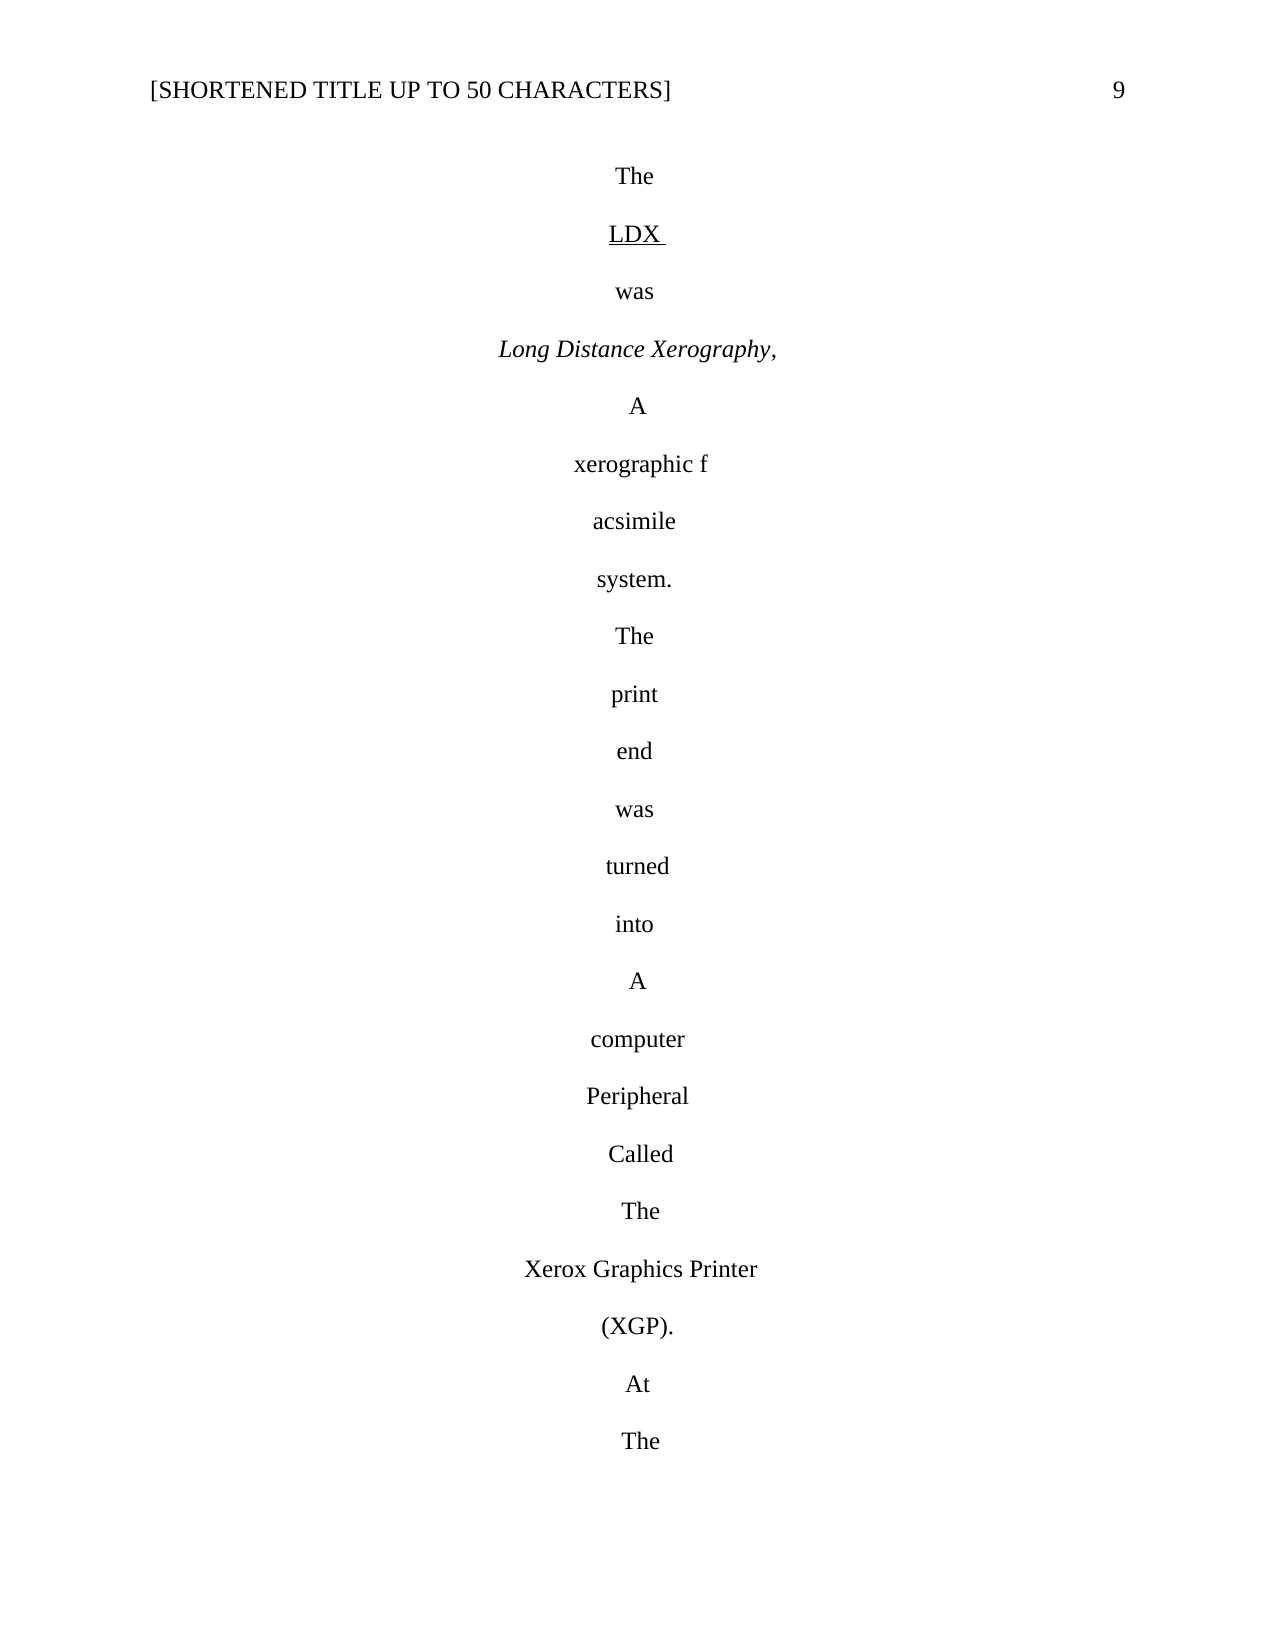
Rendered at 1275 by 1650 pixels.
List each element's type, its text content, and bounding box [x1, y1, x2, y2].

subtitle The [150, 1196, 1125, 1225]
subtitle into [150, 909, 1125, 937]
subtitle print [150, 679, 1125, 707]
subtitle LDX [150, 219, 1125, 247]
subtitle end [150, 736, 1125, 765]
subtitle system. [150, 564, 1125, 592]
subtitle Peripheral [150, 1081, 1125, 1110]
subtitle (XGP). [150, 1311, 1125, 1340]
subtitle A [150, 966, 1125, 995]
subtitle xerographic f [150, 449, 1125, 477]
subtitle turned [150, 851, 1125, 880]
subtitle The [150, 161, 1125, 190]
subtitle was [150, 276, 1125, 305]
subtitle The [150, 1426, 1125, 1455]
subtitle Called [150, 1139, 1125, 1167]
subtitle Xerox Graphics Printer [150, 1254, 1125, 1282]
subtitle The [150, 621, 1125, 650]
subtitle A [150, 391, 1125, 420]
subtitle Long Distance Xerography, [150, 334, 1125, 362]
subtitle computer [150, 1024, 1125, 1052]
subtitle At [150, 1369, 1125, 1397]
subtitle acsimile [150, 506, 1125, 535]
subtitle was [150, 794, 1125, 822]
